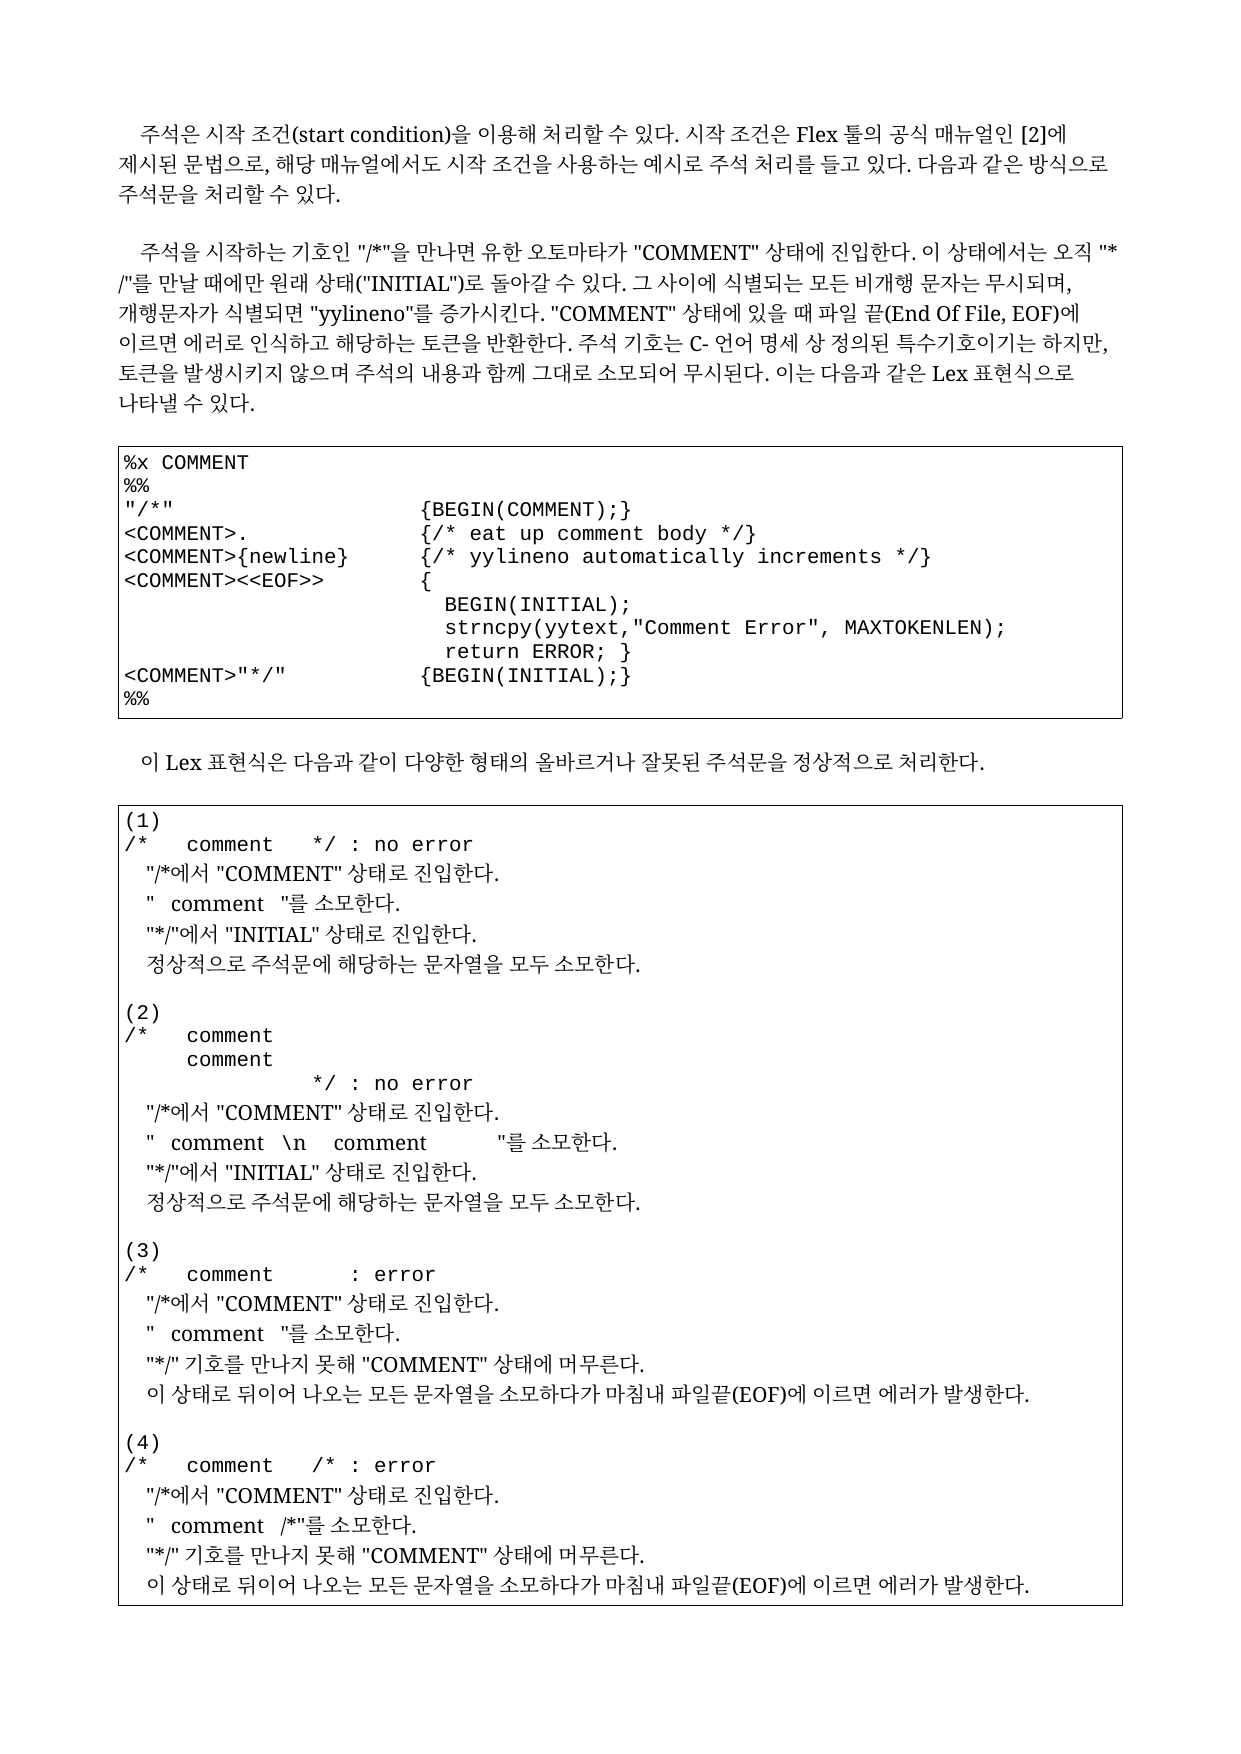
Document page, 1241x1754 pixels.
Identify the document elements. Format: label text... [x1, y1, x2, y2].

text 주석을 시작하는 기호인 "/*"을 만나면 유한 오토마타가 "COMMENT" 상태에 진입한다. 이 상태에서는 오직 "*/"를 만날 때에만 원래 상태("INITIAL")로 돌아갈 수 있다. 그 사이에 식별되는 모든 비개행 문자는 무시되며, 개행문자가 식별되면 "yylineno"를 증가시킨다. "COMMENT" 상태에 있을 때 파일 끝(End Of File, EOF)에 이르면 에러로 인식하고 해당하는 토큰을 반환한다. 주석 기호는 C- 언어 명세 상 정의된 특수기호이기는 하지만, 토큰을 발생시키지 않으며 주석의 내용과 함께 그대로 소모되어 무시된다. 이는 다음과 같은 Lex 표현식으로 나타낼 수 있다. [118, 237, 1122, 417]
table_header (1) /* comment */ : no error "/*에서 "COMMENT" 상태로 진입한다. " comment "를 소모한다. "*/"에서 "INITIAL" 상태로 진입한다. 정상적으로 주석문에 해당하는 문자열을 모두 소모한다. (2) /* comment comment */ : no error "/*에서 "COMMENT" 상태로 진입한다. " comment \n comment "를 소모한다. "*/"에서 "INITIAL" 상태로 진입한다. 정상적으로 주석문에 해당하는 문자열을 모두 소모한다. (3) /* comment : error "/*에서 "COMMENT" 상태로 진입한다. " comment "를 소모한다. "*/" 기호를 만나지 못해 "COMMENT" 상태에 머무른다. 이 상태로 뒤이어 나오는 모든 문자열을 소모하다가 마침내 파일끝(EOF)에 이르면 에러가 발생한다. (4) /* comment /* : error "/*에서 "COMMENT" 상태로 진입한다. " comment /*"를 소모한다. "*/" 기호를 만나지 못해 "COMMENT" 상태에 머무른다. 이 상태로 뒤이어 나오는 모든 문자열을 소모하다가 마침내 파일끝(EOF)에 이르면 에러가 발생한다. [119, 806, 1122, 1605]
table_header %x COMMENT %% "/*" {BEGIN(COMMENT);} <COMMENT>. {/* eat up comment body */} <COMMENT>{newline} {/* yylineno automatically increments */} <COMMENT><<EOF>> { BEGIN(INITIAL); strncpy(yytext,"Comment Error", MAXTOKENLEN); return ERROR; } <COMMENT>"*/" {BEGIN(INITIAL);} %% [119, 447, 1122, 718]
text 주석은 시작 조건(start condition)을 이용해 처리할 수 있다. 시작 조건은 Flex 툴의 공식 매뉴얼인 [2]에 제시된 문법으로, 해당 매뉴얼에서도 시작 조건을 사용하는 예시로 주석 처리를 들고 있다. 다음과 같은 방식으로 주석문을 처리할 수 있다. [118, 118, 1122, 208]
text 이 Lex 표현식은 다음과 같이 다양한 형태의 올바르거나 잘못된 주석문을 정상적으로 처리한다. [118, 746, 1122, 776]
